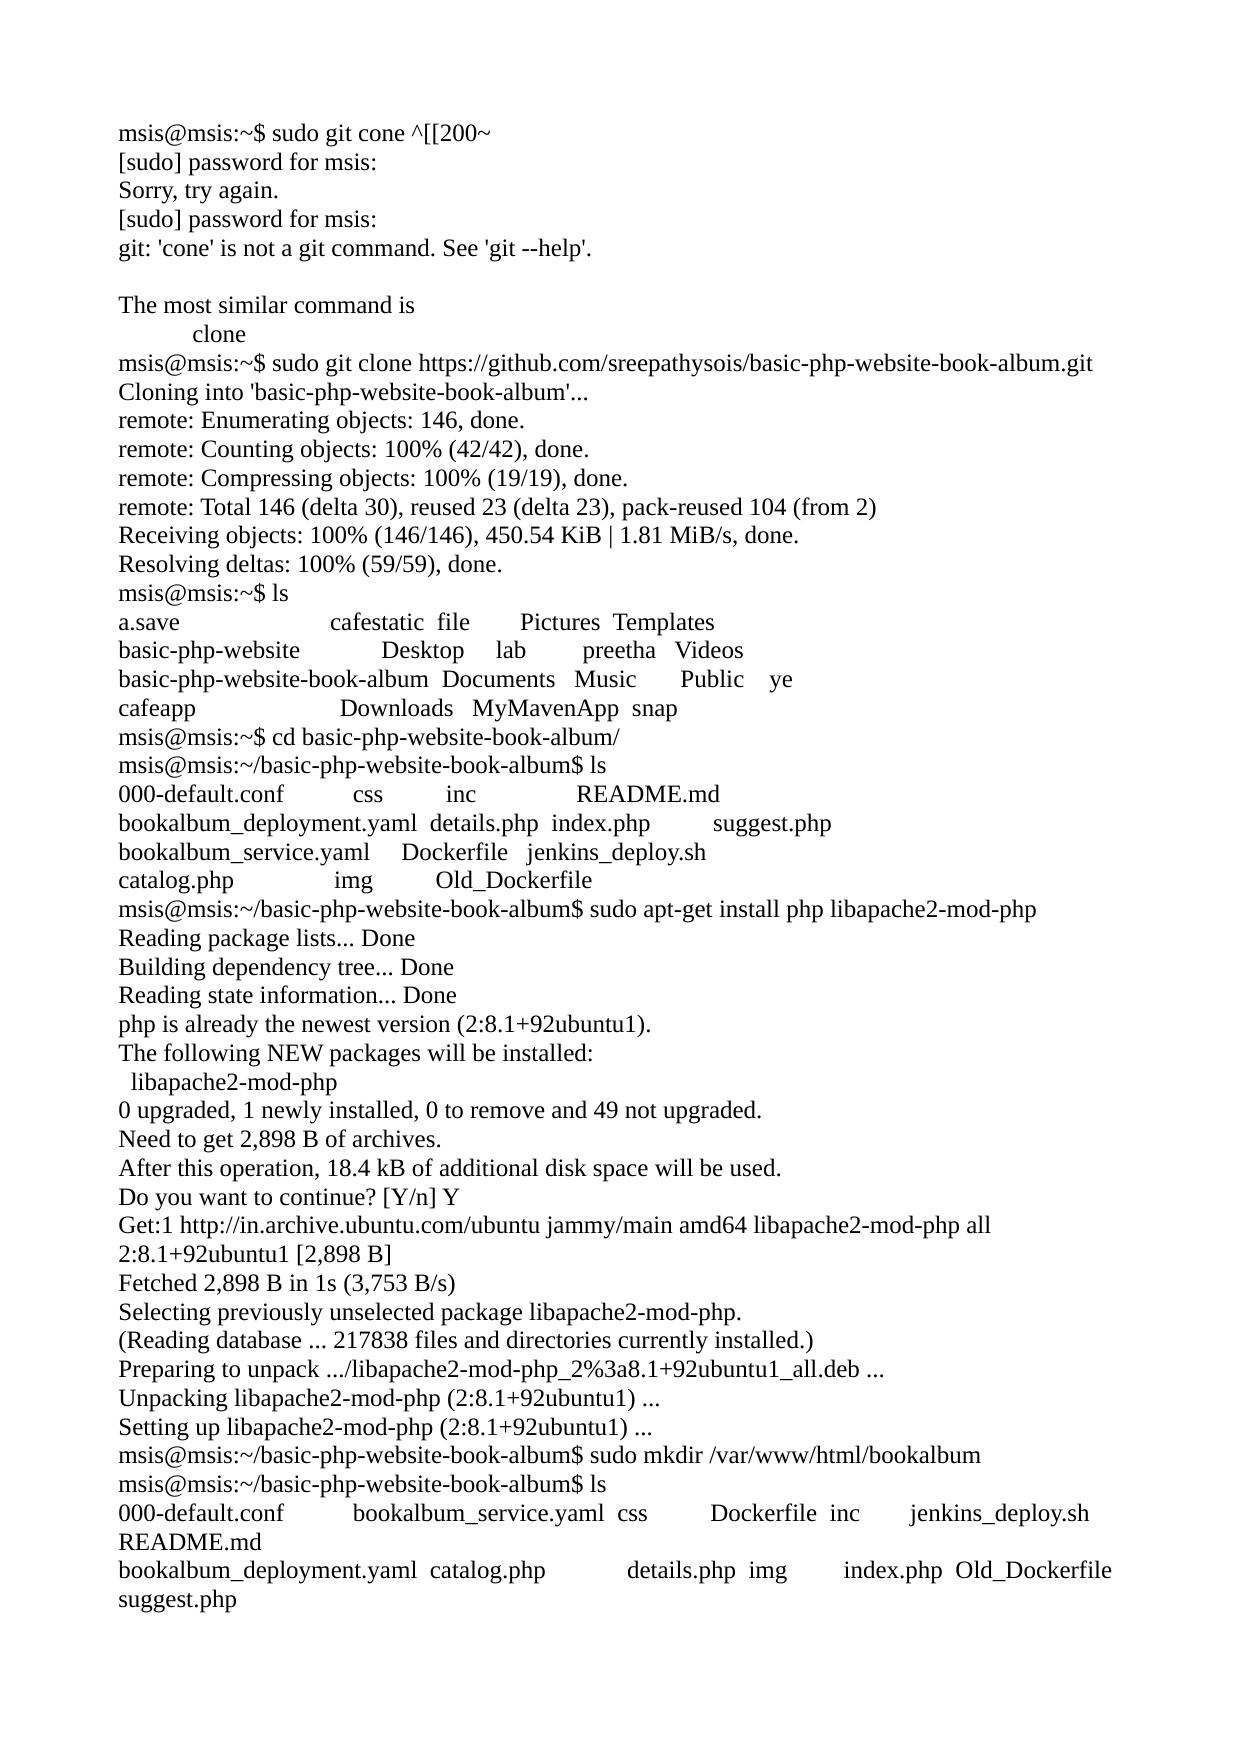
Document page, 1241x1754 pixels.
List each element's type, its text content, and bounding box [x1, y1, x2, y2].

text [sudo] password for msis: [118, 204, 1122, 233]
text Preparing to unpack .../libapache2-mod-php_2%3a8.1+92ubuntu1_all.deb ... [118, 1354, 1122, 1383]
text remote: Counting objects: 100% (42/42), done. [118, 434, 1122, 463]
text msis@msis:~/basic-php-website-book-album$ sudo mkdir /var/www/html/bookalbum [118, 1441, 1122, 1469]
text Get:1 http://in.archive.ubuntu.com/ubuntu jammy/main amd64 libapache2-mod-php all 2:8.1+92ubuntu1 [2,898 B] [118, 1211, 1122, 1268]
text catalog.php img Old_Dockerfile [118, 866, 1122, 894]
text Receiving objects: 100% (146/146), 450.54 KiB | 1.81 MiB/s, done. [118, 521, 1122, 549]
text The most similar command is [118, 291, 1122, 319]
text msis@msis:~/basic-php-website-book-album$ ls [118, 1469, 1122, 1498]
text msis@msis:~$ sudo git clone https://github.com/sreepathysois/basic-php-website-book-album.git [118, 348, 1122, 377]
text msis@msis:~$ sudo git cone ^[[200~ [118, 118, 1122, 147]
text remote: Compressing objects: 100% (19/19), done. [118, 463, 1122, 492]
text Need to get 2,898 B of archives. [118, 1124, 1122, 1153]
text Cloning into 'basic-php-website-book-album'... [118, 377, 1122, 406]
text basic-php-website-book-album Documents Music Public ye [118, 664, 1122, 693]
text After this operation, 18.4 kB of additional disk space will be used. [118, 1153, 1122, 1182]
text Resolving deltas: 100% (59/59), done. [118, 549, 1122, 578]
text Reading state information... Done [118, 981, 1122, 1009]
text 000-default.conf css inc README.md [118, 779, 1122, 808]
text cafeapp Downloads MyMavenApp snap [118, 693, 1122, 722]
text a.save cafestatic file Pictures Templates [118, 607, 1122, 636]
text 000-default.conf bookalbum_service.yaml css Dockerfile inc jenkins_deploy.sh README.md [118, 1498, 1122, 1556]
text msis@msis:~/basic-php-website-book-album$ ls [118, 751, 1122, 779]
text bookalbum_service.yaml Dockerfile jenkins_deploy.sh [118, 837, 1122, 866]
text Fetched 2,898 B in 1s (3,753 B/s) [118, 1268, 1122, 1297]
text Reading package lists... Done [118, 923, 1122, 952]
text bookalbum_deployment.yaml catalog.php details.php img index.php Old_Dockerfile suggest.php [118, 1556, 1122, 1613]
text msis@msis:~/basic-php-website-book-album$ sudo apt-get install php libapache2-mod-php [118, 894, 1122, 923]
text (Reading database ... 217838 files and directories currently installed.) [118, 1326, 1122, 1354]
text Setting up libapache2-mod-php (2:8.1+92ubuntu1) ... [118, 1412, 1122, 1441]
text git: 'cone' is not a git command. See 'git --help'. [118, 233, 1122, 262]
text msis@msis:~$ cd basic-php-website-book-album/ [118, 722, 1122, 751]
text remote: Total 146 (delta 30), reused 23 (delta 23), pack-reused 104 (from 2) [118, 492, 1122, 521]
text basic-php-website Desktop lab preetha Videos [118, 636, 1122, 664]
text remote: Enumerating objects: 146, done. [118, 406, 1122, 434]
text Sorry, try again. [118, 176, 1122, 204]
text libapache2-mod-php [118, 1067, 1122, 1096]
text [sudo] password for msis: [118, 147, 1122, 176]
text clone [118, 319, 1122, 348]
text The following NEW packages will be installed: [118, 1038, 1122, 1067]
text Building dependency tree... Done [118, 952, 1122, 981]
text Do you want to continue? [Y/n] Y [118, 1182, 1122, 1211]
text msis@msis:~$ ls [118, 578, 1122, 607]
text Unpacking libapache2-mod-php (2:8.1+92ubuntu1) ... [118, 1383, 1122, 1412]
text php is already the newest version (2:8.1+92ubuntu1). [118, 1009, 1122, 1038]
text 0 upgraded, 1 newly installed, 0 to remove and 49 not upgraded. [118, 1096, 1122, 1124]
text Selecting previously unselected package libapache2-mod-php. [118, 1297, 1122, 1326]
text bookalbum_deployment.yaml details.php index.php suggest.php [118, 808, 1122, 837]
